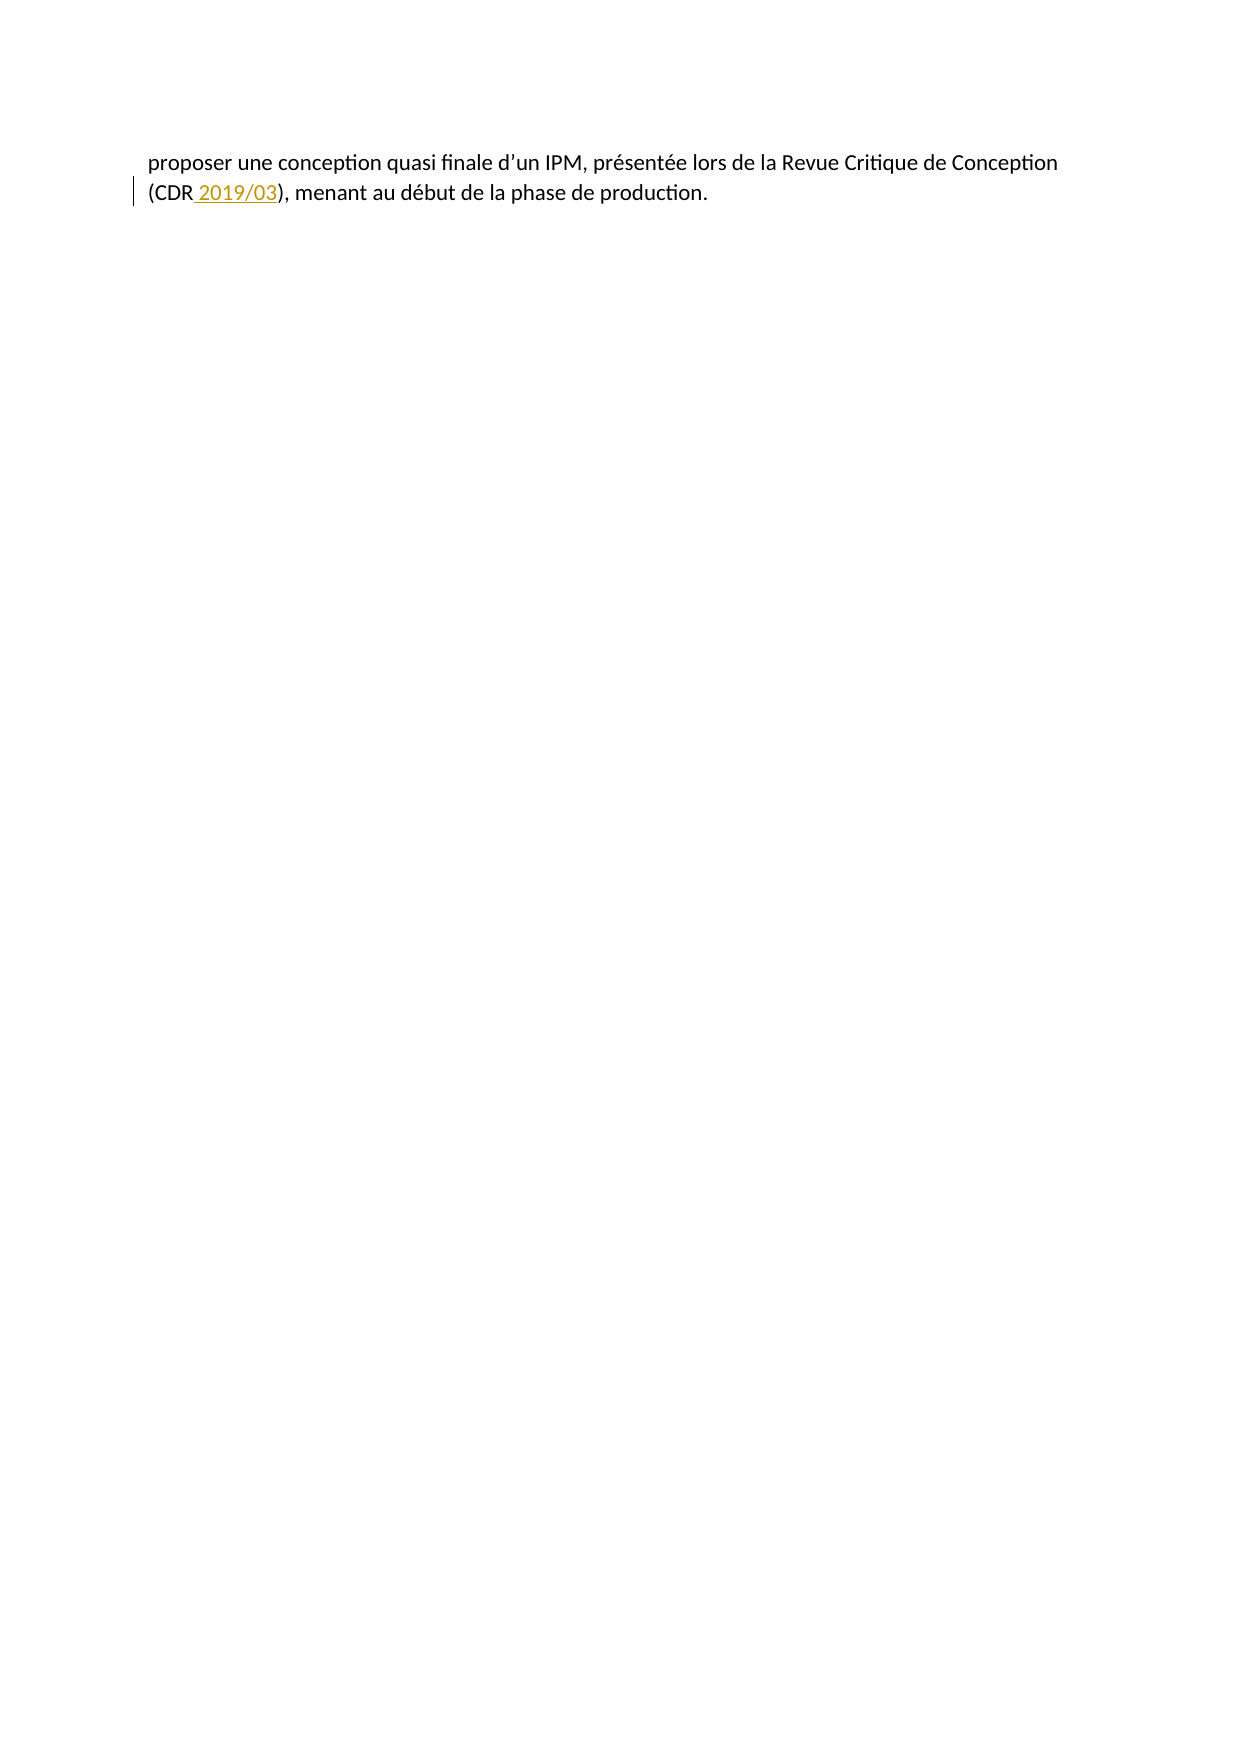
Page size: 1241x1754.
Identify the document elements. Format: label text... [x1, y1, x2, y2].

list Ces études ont fait l’objet d’une Revue de Conception Préliminaire (PDR 2017/01) marquant le début de la construction des différents prototypes. Les tests préliminaires ont écarté la possibilité d'utiliser des détecteurs au silicium en raison des trop faibles énergies des ions incidents. En partant de zéro, des IPM, des moniteurs de référence et un banc d’essai ont été conçus et installés sur l’accélérateur de protons IPHI à Saclay. Les conditions expérimentales de ESS ont été reproduites afin de valider une solution pour les IPM, ainsi que tester nos modèles. Les campagnes de test ont montré qu'un MCP était nécessaire pour détecter le signal d’ionisation. De plus, l'IPM optique (pMCP + caméra) est la solution recommandée car elle offre une sensibilité plus élevée. Le retour d’expérience accumulé lors des tests des prototypes, nous a permis de proposer une conception quasi finale d’un IPM, présentée lors de la Revue Critique de Conception (CDR 2019/03), menant au début de la phase de production. [148, 148, 1093, 206]
